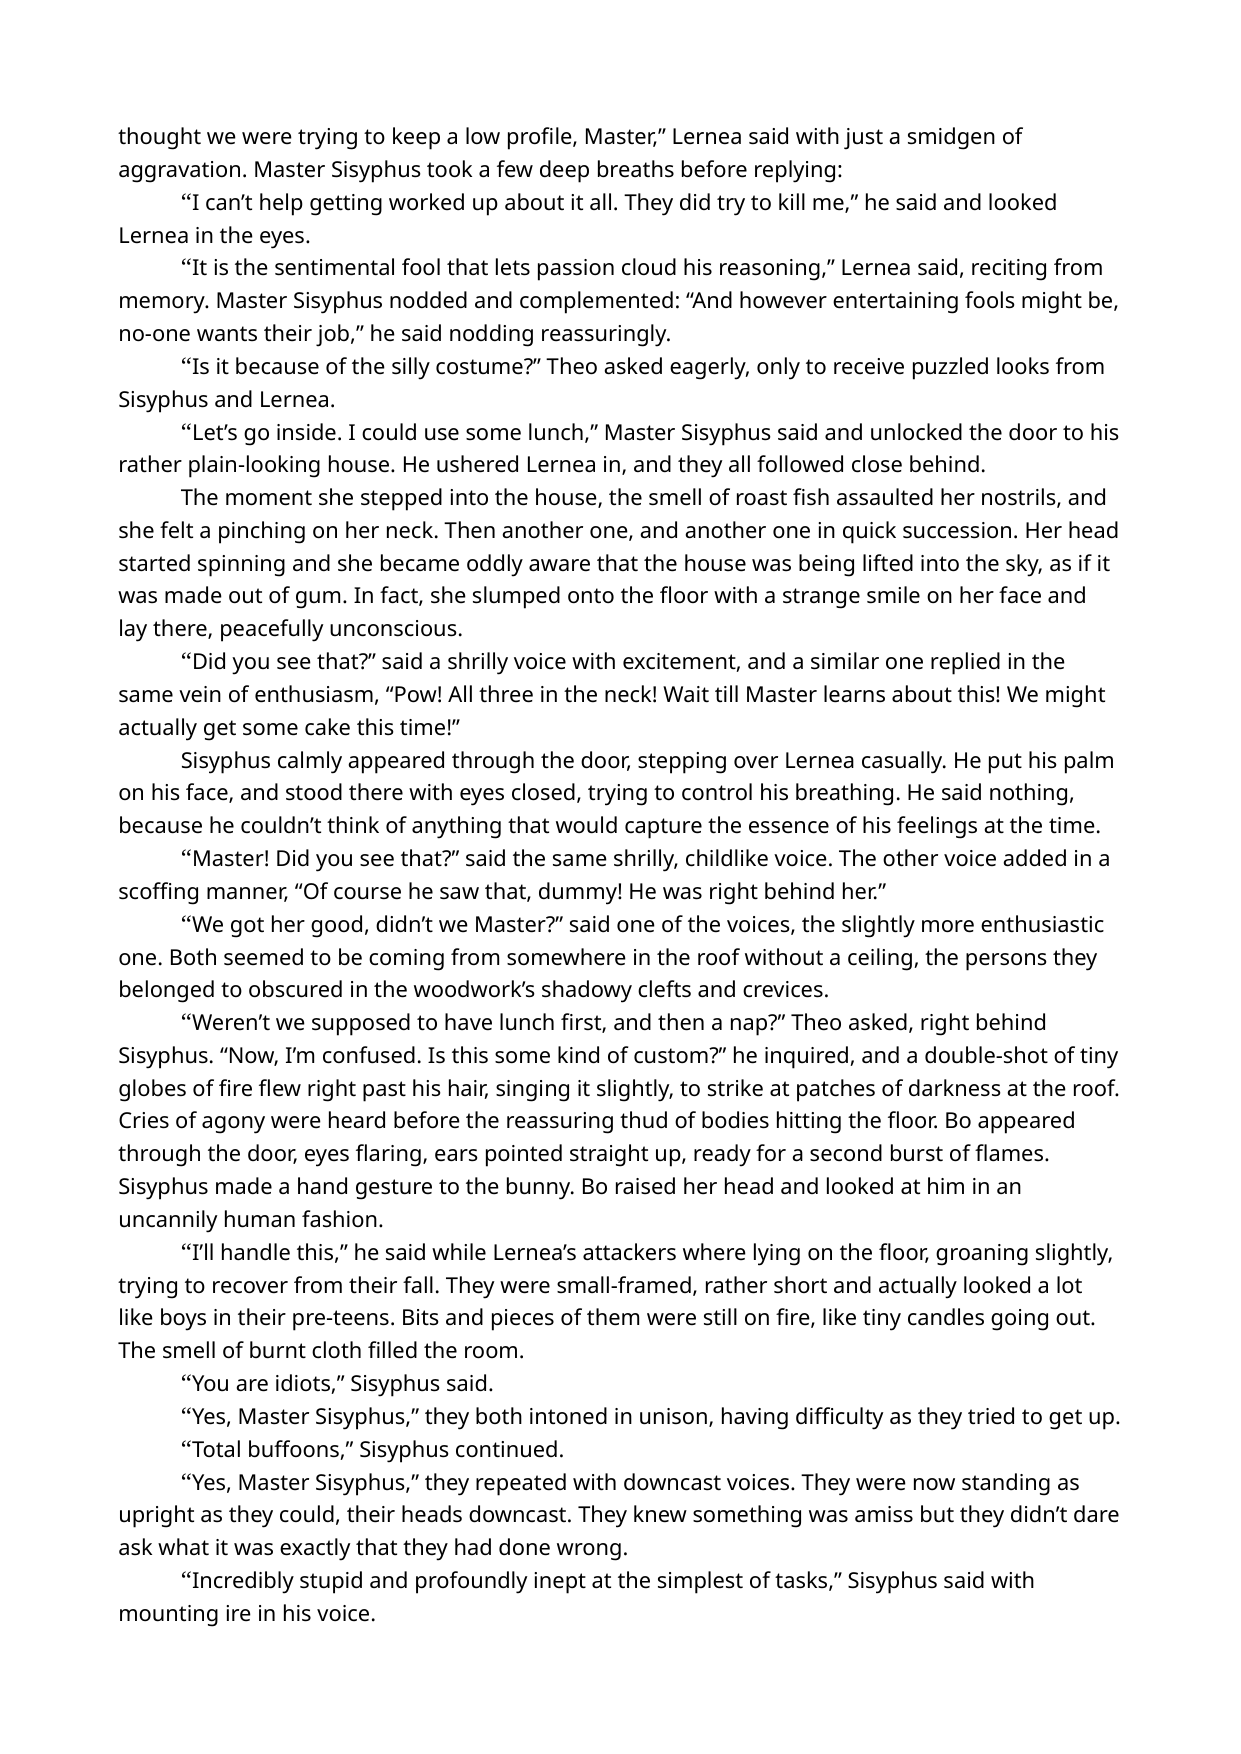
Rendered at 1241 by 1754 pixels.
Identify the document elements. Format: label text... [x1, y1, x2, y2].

text “Yes, Master Sisyphus,” they both intoned in unison, having difficulty as they tried to get up. [118, 1398, 1122, 1431]
text “Master! Did you see that?” said the same shrilly, childlike voice. The other voice added in a scoffing manner, “Of course he saw that, dummy! He was right behind her.” [118, 840, 1122, 906]
text “I’ll handle this,” he said while Lernea’s attackers where lying on the floor, groaning slightly, trying to recover from their fall. They were small-framed, rather short and actually looked a lot like boys in their pre-teens. Bits and pieces of them were still on fire, like tiny candles going out. The smell of burnt cloth filled the room. [118, 1234, 1122, 1365]
text The moment she stepped into the house, the smell of roast fish assaulted her nostrils, and she felt a pinching on her neck. Then another one, and another one in quick succession. Her head started spinning and she became oddly aware that the house was being lifted into the sky, as if it was made out of gum. In fact, she slumped onto the floor with a strange smile on her face and lay there, peacefully unconscious. [118, 479, 1122, 643]
text “Weren’t we supposed to have lunch first, and then a nap?” Theo asked, right behind Sisyphus. “Now, I’m confused. Is this some kind of custom?” he inquired, and a double-shot of tiny globes of fire flew right past his hair, singing it slightly, to strike at patches of darkness at the roof. Cries of agony were heard before the reassuring thud of bodies hitting the floor. Bo appeared through the door, eyes flaring, ears pointed straight up, ready for a second burst of flames. Sisyphus made a hand gesture to the bunny. Bo raised her head and looked at him in an uncannily human fashion. [118, 1004, 1122, 1234]
text “You are idiots,” Sisyphus said. [118, 1365, 1122, 1398]
text “Is it because of the silly costume?” Theo asked eagerly, only to receive puzzled looks from Sisyphus and Lernea. [118, 348, 1122, 413]
text “It is the sentimental fool that lets passion cloud his reasoning,” Lernea said, reciting from memory. Master Sisyphus nodded and complemented: “And however entertaining fools might be, no-one wants their job,” he said nodding reassuringly. [118, 249, 1122, 348]
text Sisyphus calmly appeared through the door, stepping over Lernea casually. He put his palm on his face, and stood there with eyes closed, trying to control his breathing. He said nothing, because he couldn’t think of anything that would capture the essence of his feelings at the time. [118, 742, 1122, 840]
text “Yes, Master Sisyphus,” they repeated with downcast voices. They were now standing as upright as they could, their heads downcast. They knew something was amiss but they didn’t dare ask what it was exactly that they had done wrong. [118, 1463, 1122, 1562]
text “I can’t help getting worked up about it all. They did try to kill me,” he said and looked Lernea in the eyes. [118, 184, 1122, 249]
text “Incredibly stupid and profoundly inept at the simplest of tasks,” Sisyphus said with mounting ire in his voice. [118, 1562, 1122, 1627]
text “Let’s go inside. I could use some lunch,” Master Sisyphus said and unlocked the door to his rather plain-looking house. He ushered Lernea in, and they all followed close behind. [118, 413, 1122, 479]
text “Did you see that?” said a shrilly voice with excitement, and a similar one replied in the same vein of enthusiasm, “Pow! All three in the neck! Wait till Master learns about this! We might actually get some cake this time!” [118, 643, 1122, 742]
text “We got her good, didn’t we Master?” said one of the voices, the slightly more enthusiastic one. Both seemed to be coming from somewhere in the roof without a ceiling, the persons they belonged to obscured in the woodwork’s shadowy clefts and crevices. [118, 906, 1122, 1004]
text “Total buffoons,” Sisyphus continued. [118, 1431, 1122, 1463]
text thought we were trying to keep a low profile, Master,” Lernea said with just a smidgen of aggravation. Master Sisyphus took a few deep breaths before replying: [118, 118, 1122, 184]
